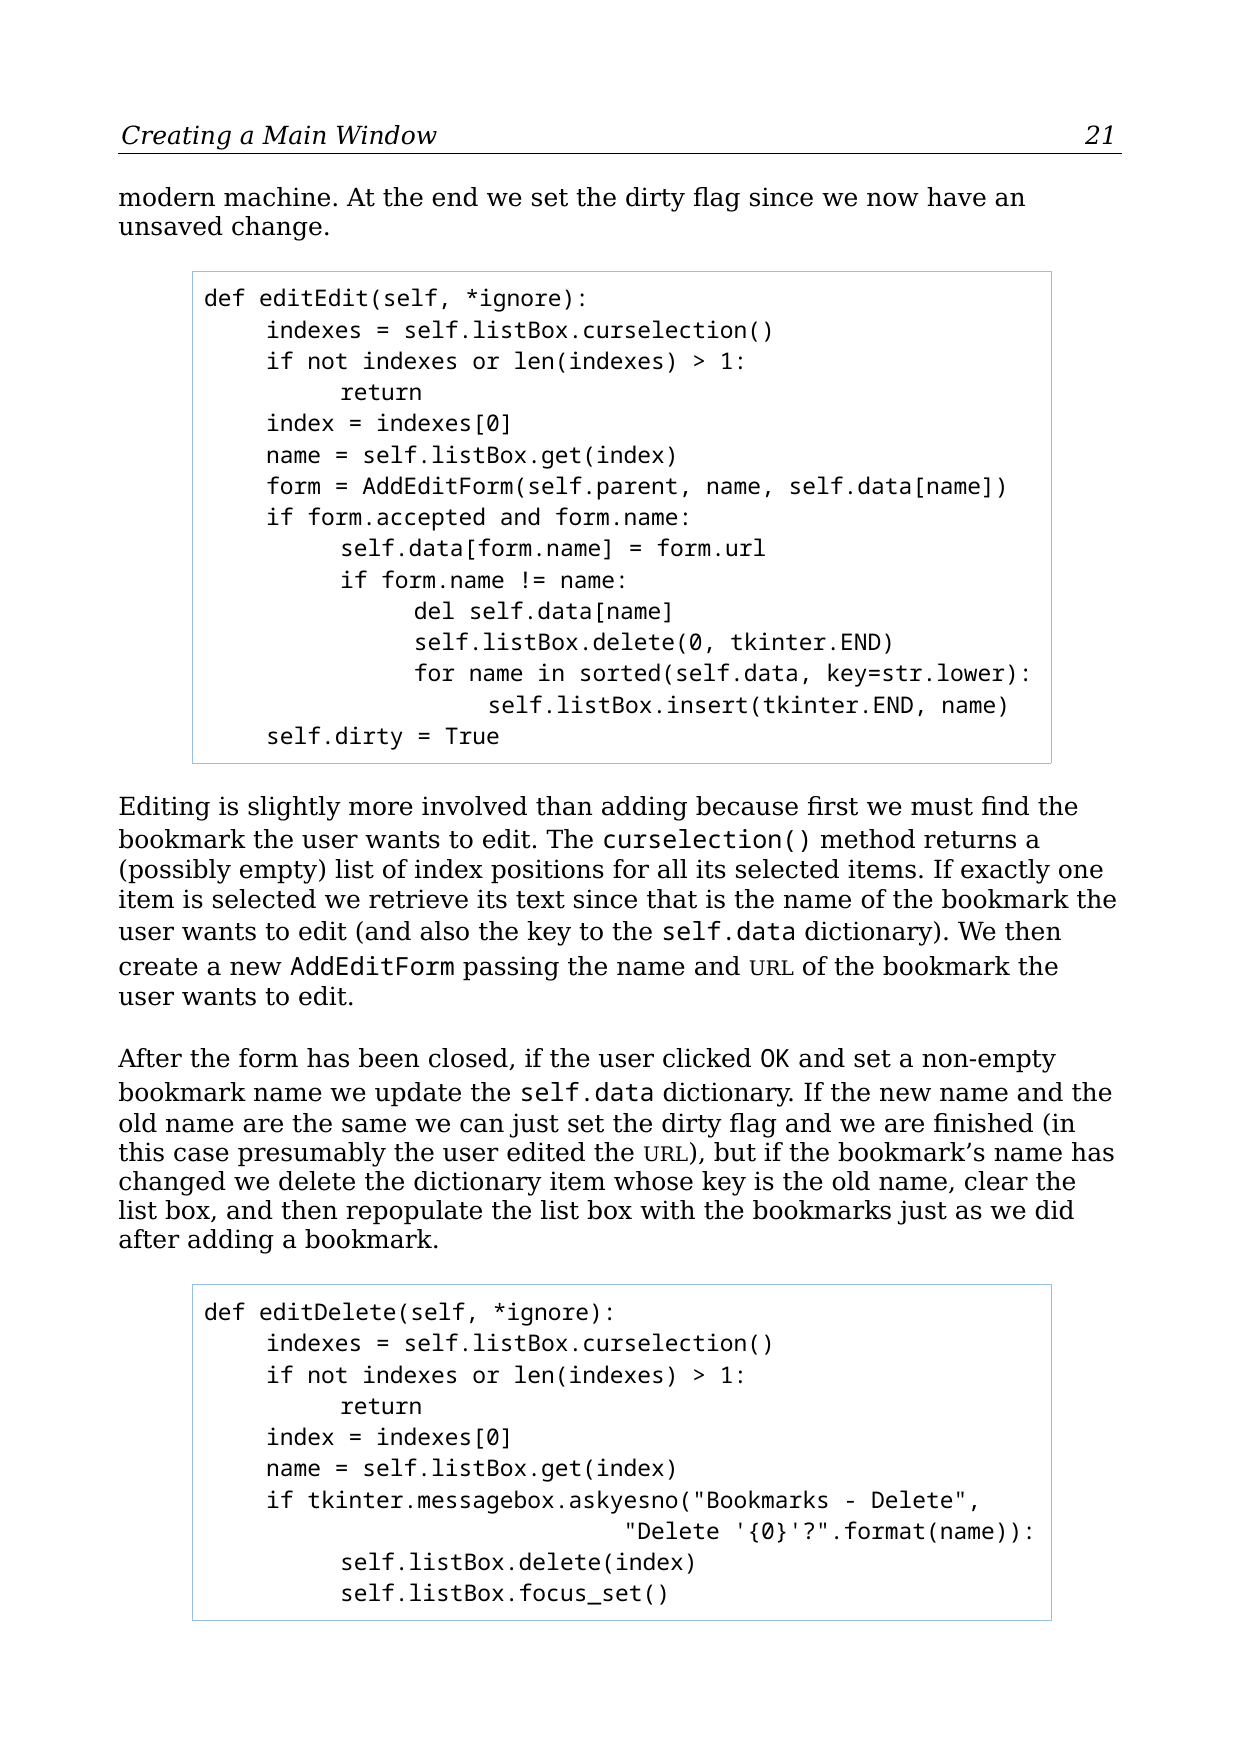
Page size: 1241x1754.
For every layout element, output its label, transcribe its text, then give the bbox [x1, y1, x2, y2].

text self.listBox.focus_set() [193, 1566, 1051, 1620]
text name = self.listBox.get(index) [193, 1441, 1051, 1472]
text if tkinter.messagebox.askyesno("Bookmarks - Delete", [193, 1472, 1051, 1503]
text self.listBox.delete(index) [193, 1534, 1051, 1566]
text if form.accepted and form.name: [193, 489, 1051, 521]
text def editDelete(self, *ignore): [193, 1285, 1051, 1316]
text index = indexes[0] [193, 396, 1051, 427]
text self.listBox.delete(0, tkinter.END) [193, 614, 1051, 646]
text indexes = self.listBox.curselection() [193, 1316, 1051, 1347]
text self.dirty = True [193, 708, 1051, 763]
text After the form has been closed, if the user clicked OK and set a non-empty bookmark name we update the self.data dictionary. If the new name and the old name are the same we can just set the dirty flag and we are finished (in this case presumably the user edited the url), but if the bookmark’s name has changed we delete the dictionary item whose key is the old name, clear the list box, and then repopulate the list box with the bookmarks just as we did after adding a bookmark. [118, 1041, 1122, 1255]
text return [193, 1378, 1051, 1409]
text self.listBox.insert(tkinter.END, name) [193, 677, 1051, 708]
text self.data[form.name] = form.url [193, 521, 1051, 552]
text def editEdit(self, *ignore): [193, 272, 1051, 302]
text if not indexes or len(indexes) > 1: [193, 1347, 1051, 1378]
text "Delete '{0}'?".format(name)): [193, 1503, 1051, 1534]
text if form.name != name: [193, 552, 1051, 583]
text index = indexes[0] [193, 1409, 1051, 1441]
text return [193, 364, 1051, 396]
text form = AddEditForm(self.parent, name, self.data[name]) [193, 458, 1051, 489]
text indexes = self.listBox.curselection() [193, 302, 1051, 333]
text for name in sorted(self.data, key=str.lower): [193, 646, 1051, 677]
text Editing is slightly more involved than adding because first we must find the bookmark the user wants to edit. The curselection() method returns a (possibly empty) list of index positions for all its selected items. If exactly one item is selected we retrieve its text since that is the name of the bookmark the user wants to edit (and also the key to the self.data dictionary). We then create a new AddEditForm passing the name and url of the bookmark the user wants to edit. [118, 792, 1122, 1011]
text if not indexes or len(indexes) > 1: [193, 333, 1051, 364]
text name = self.listBox.get(index) [193, 427, 1051, 458]
text modern machine. At the end we set the dirty flag since we now have an unsaved change. [118, 183, 1122, 241]
text del self.data[name] [193, 583, 1051, 614]
